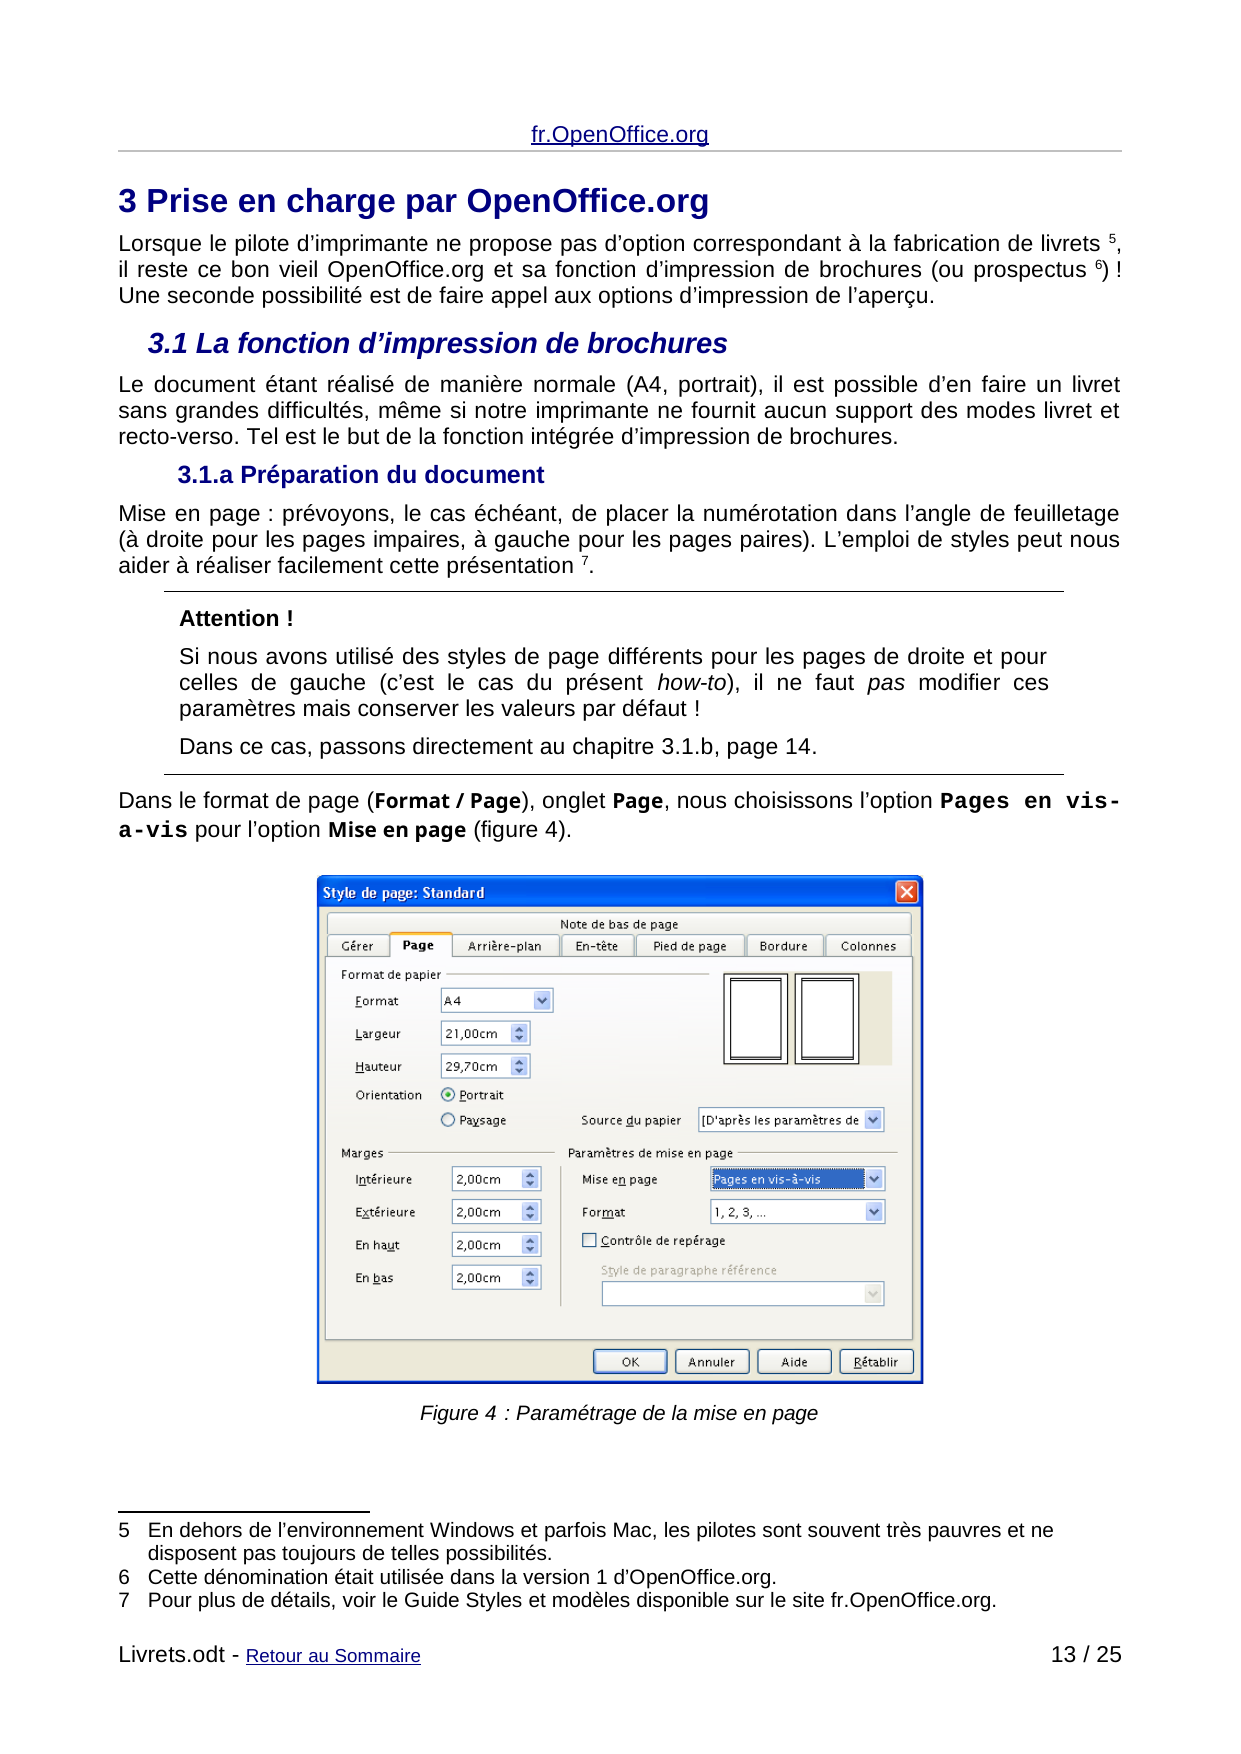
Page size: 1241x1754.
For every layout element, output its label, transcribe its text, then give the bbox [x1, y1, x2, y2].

subtitle Préparation du document [177, 461, 1122, 489]
text Le document étant réalisé de manière normale (A4, portrait), il est possible d’en faire un livret sans grandes difficultés, même si notre imprimante ne fournit aucun support des modes livret et recto-verso. Tel est le but de la fonction intégrée d’impression de brochures. [118, 371, 1122, 449]
text Figure 4 : Paramétrage de la mise en page [317, 1384, 923, 1425]
text Dans ce cas, passons directement au chapitre 3.1.b, page 12. [164, 718, 1064, 774]
subtitle La fonction d’impression de brochures [148, 327, 1122, 359]
text Si nous avons utilisé des styles de page différents pour les pages de droite et pour celles de gauche (c’est le cas du présent how-to), il ne faut pas modifier ces paramètres mais conserver les valeurs par défaut ! [164, 628, 1064, 718]
picture [316, 875, 924, 1384]
text Attention ! [164, 592, 1064, 628]
text Pour plus de détails, voir le Guide Styles et modèles disponible sur le site fr.OpenOffice.org. [118, 1589, 1122, 1612]
text En dehors de l’environnement Windows et parfois Mac, les pilotes sont souvent très pauvres et ne disposent pas toujours de telles possibilités. [118, 1518, 1122, 1565]
text Mise en page : prévoyons, le cas échéant, de placer la numérotation dans l’angle de feuilletage (à droite pour les pages impaires, à gauche pour les pages paires). L’emploi de styles peut nous aider à réaliser facilement cette présentation . [118, 501, 1122, 579]
text Cette dénomination était utilisée dans la version 1 d’OpenOffice.org. [118, 1565, 1122, 1589]
subtitle Prise en charge par OpenOffice.org [118, 182, 1122, 219]
text Lorsque le pilote d’imprimante ne propose pas d’option correspondant à la fabrication de livrets , il reste ce bon vieil OpenOffice.org et sa fonction d’impression de brochures (ou prospectus ) ! Une seconde possibilité est de faire appel aux options d’impression de l’aperçu. [118, 231, 1122, 309]
text Dans le format de page (Format / Page), onglet Page, nous choisissons l’option Pages en vis-a-vis pour l’option Mise en page (figure 4). [118, 786, 1122, 845]
